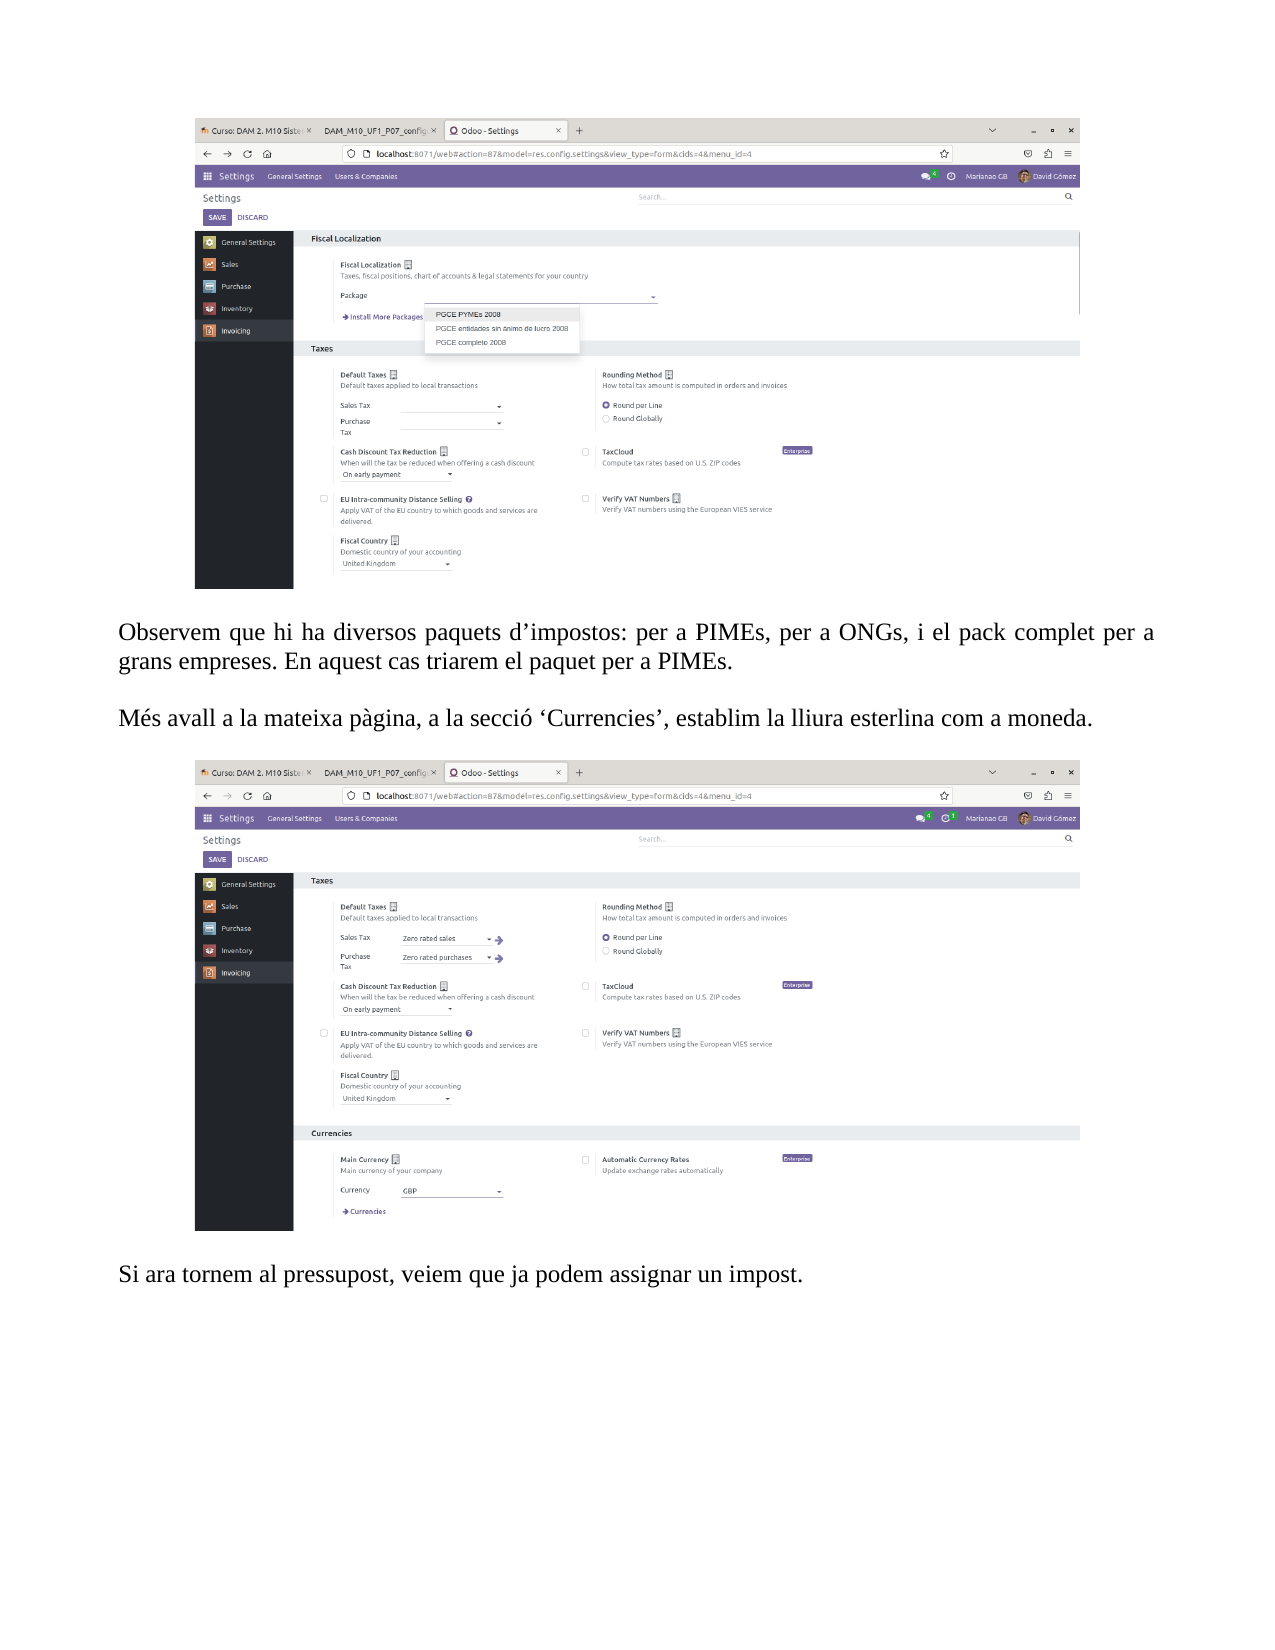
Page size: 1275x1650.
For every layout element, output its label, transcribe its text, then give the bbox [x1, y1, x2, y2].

text Més avall a la mateixa pàgina, a la secció ‘Currencies’, establim la lliura esterlina com a moneda. [118, 703, 1157, 732]
text Si ara tornem al pressupost, veiem que ja podem assignar un impost. [118, 1259, 1157, 1288]
picture [194, 118, 1080, 589]
picture [194, 760, 1080, 1231]
text Observem que hi ha diversos paquets d’impostos: per a PIMEs, per a ONGs, i el pack complet per a grans empreses. En aquest cas triarem el paquet per a PIMEs. [118, 617, 1157, 674]
